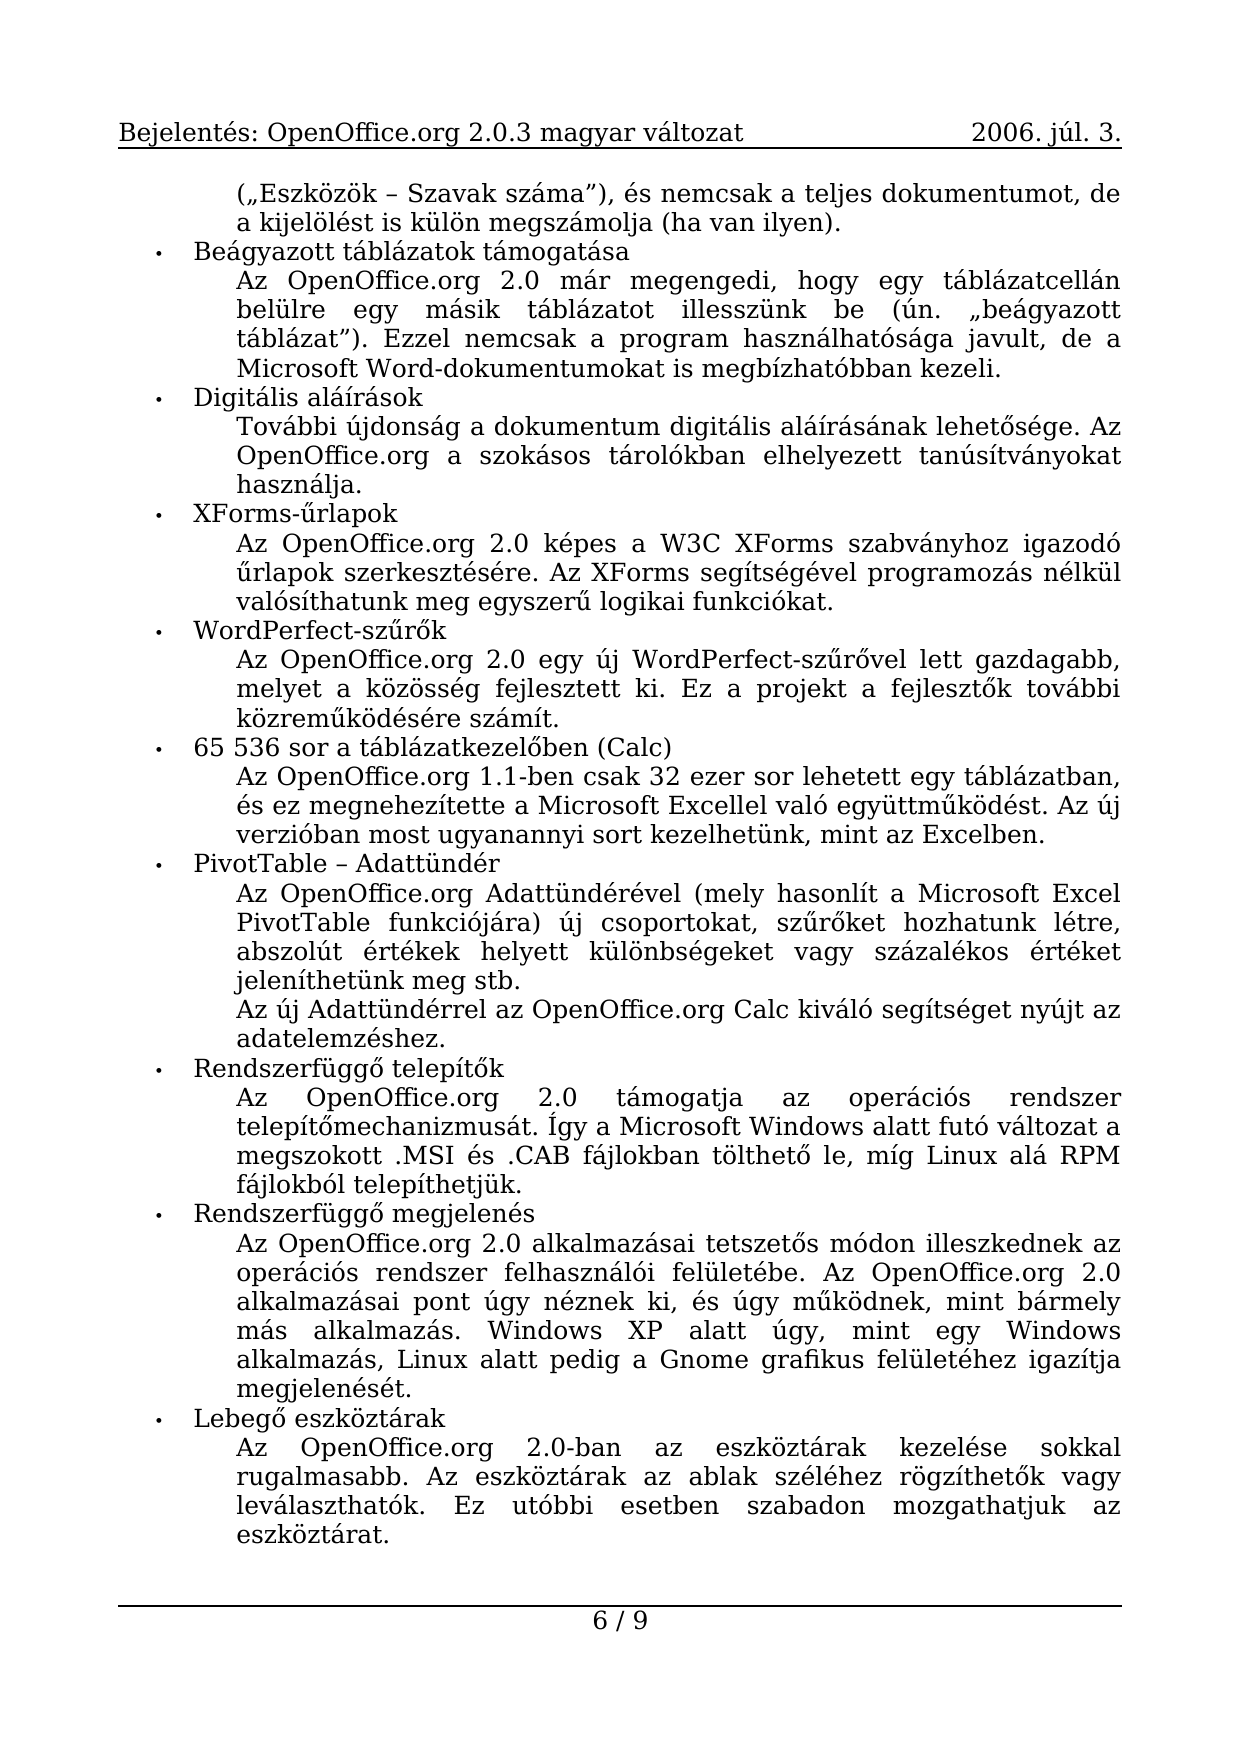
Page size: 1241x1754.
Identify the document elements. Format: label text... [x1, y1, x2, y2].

text További újdonság a dokumentum digitális aláírásának lehetősége. Az OpenOffice.org a szokásos tárolókban elhelyezett tanúsítványokat használja. [236, 412, 1122, 500]
list 65 536 sor a táblázatkezelőben (Calc) [156, 733, 1122, 762]
list Rendszerfüggő megjelenés [156, 1200, 1122, 1229]
list Lebegő eszköztárak [156, 1404, 1122, 1433]
text („Eszközök – Szavak száma”), és nemcsak a teljes dokumentumot, de a kijelölést is külön megszámolja (ha van ilyen). [236, 179, 1122, 237]
text Az OpenOffice.org 2.0 már megengedi, hogy egy táblázatcellán belülre egy másik táblázatot illesszünk be (ún. „beágyazott táblázat”). Ezzel nemcsak a program használhatósága javult, de a Microsoft Word-dokumentumokat is megbízhatóbban kezeli. [236, 266, 1122, 383]
text Az OpenOffice.org 2.0 alkalmazásai tetszetős módon illeszkednek az operációs rendszer felhasználói felületébe. Az OpenOffice.org 2.0 alkalmazásai pont úgy néznek ki, és úgy működnek, mint bármely más alkalmazás. Windows XP alatt úgy, mint egy Windows alkalmazás, Linux alatt pedig a Gnome grafikus felületéhez igazítja megjelenését. [236, 1229, 1122, 1404]
text Az OpenOffice.org 2.0 képes a W3C XForms szabványhoz igazodó űrlapok szerkesztésére. Az XForms segítségével programozás nélkül valósíthatunk meg egyszerű logikai funkciókat. [236, 529, 1122, 616]
list PivotTable – Adattündér [156, 850, 1122, 879]
list WordPerfect-szűrők [156, 616, 1122, 646]
list Beágyazott táblázatok támogatása [156, 237, 1122, 266]
list Rendszerfüggő telepítők [156, 1054, 1122, 1083]
text Az új Adattündérrel az OpenOffice.org Calc kiváló segítséget nyújt az adatelemzéshez. [236, 996, 1122, 1054]
text Az OpenOffice.org Adattündérével (mely hasonlít a Microsoft Excel PivotTable funkciójára) új csoportokat, szűrőket hozhatunk létre, abszolút értékek helyett különbségeket vagy százalékos értéket jeleníthetünk meg stb. [236, 879, 1122, 996]
text Az OpenOffice.org 2.0 támogatja az operációs rendszer telepítőmechanizmusát. Így a Microsoft Windows alatt futó változat a megszokott .MSI és .CAB fájlokban tölthető le, míg Linux alá RPM fájlokból telepíthetjük. [236, 1083, 1122, 1200]
text Az OpenOffice.org 1.1-ben csak 32 ezer sor lehetett egy táblázatban, és ez megnehezítette a Microsoft Excellel való együttműködést. Az új verzióban most ugyanannyi sort kezelhetünk, mint az Excelben. [236, 762, 1122, 850]
list XForms-űrlapok [156, 500, 1122, 529]
list Digitális aláírások [156, 383, 1122, 412]
text Az OpenOffice.org 2.0 egy új WordPerfect-szűrővel lett gazdagabb, melyet a közösség fejlesztett ki. Ez a projekt a fejlesztők további közreműködésére számít. [236, 646, 1122, 733]
text Az OpenOffice.org 2.0-ban az eszköztárak kezelése sokkal rugalmasabb. Az eszköztárak az ablak széléhez rögzíthetők vagy leválaszthatók. Ez utóbbi esetben szabadon mozgathatjuk az eszköztárat. [236, 1433, 1122, 1550]
